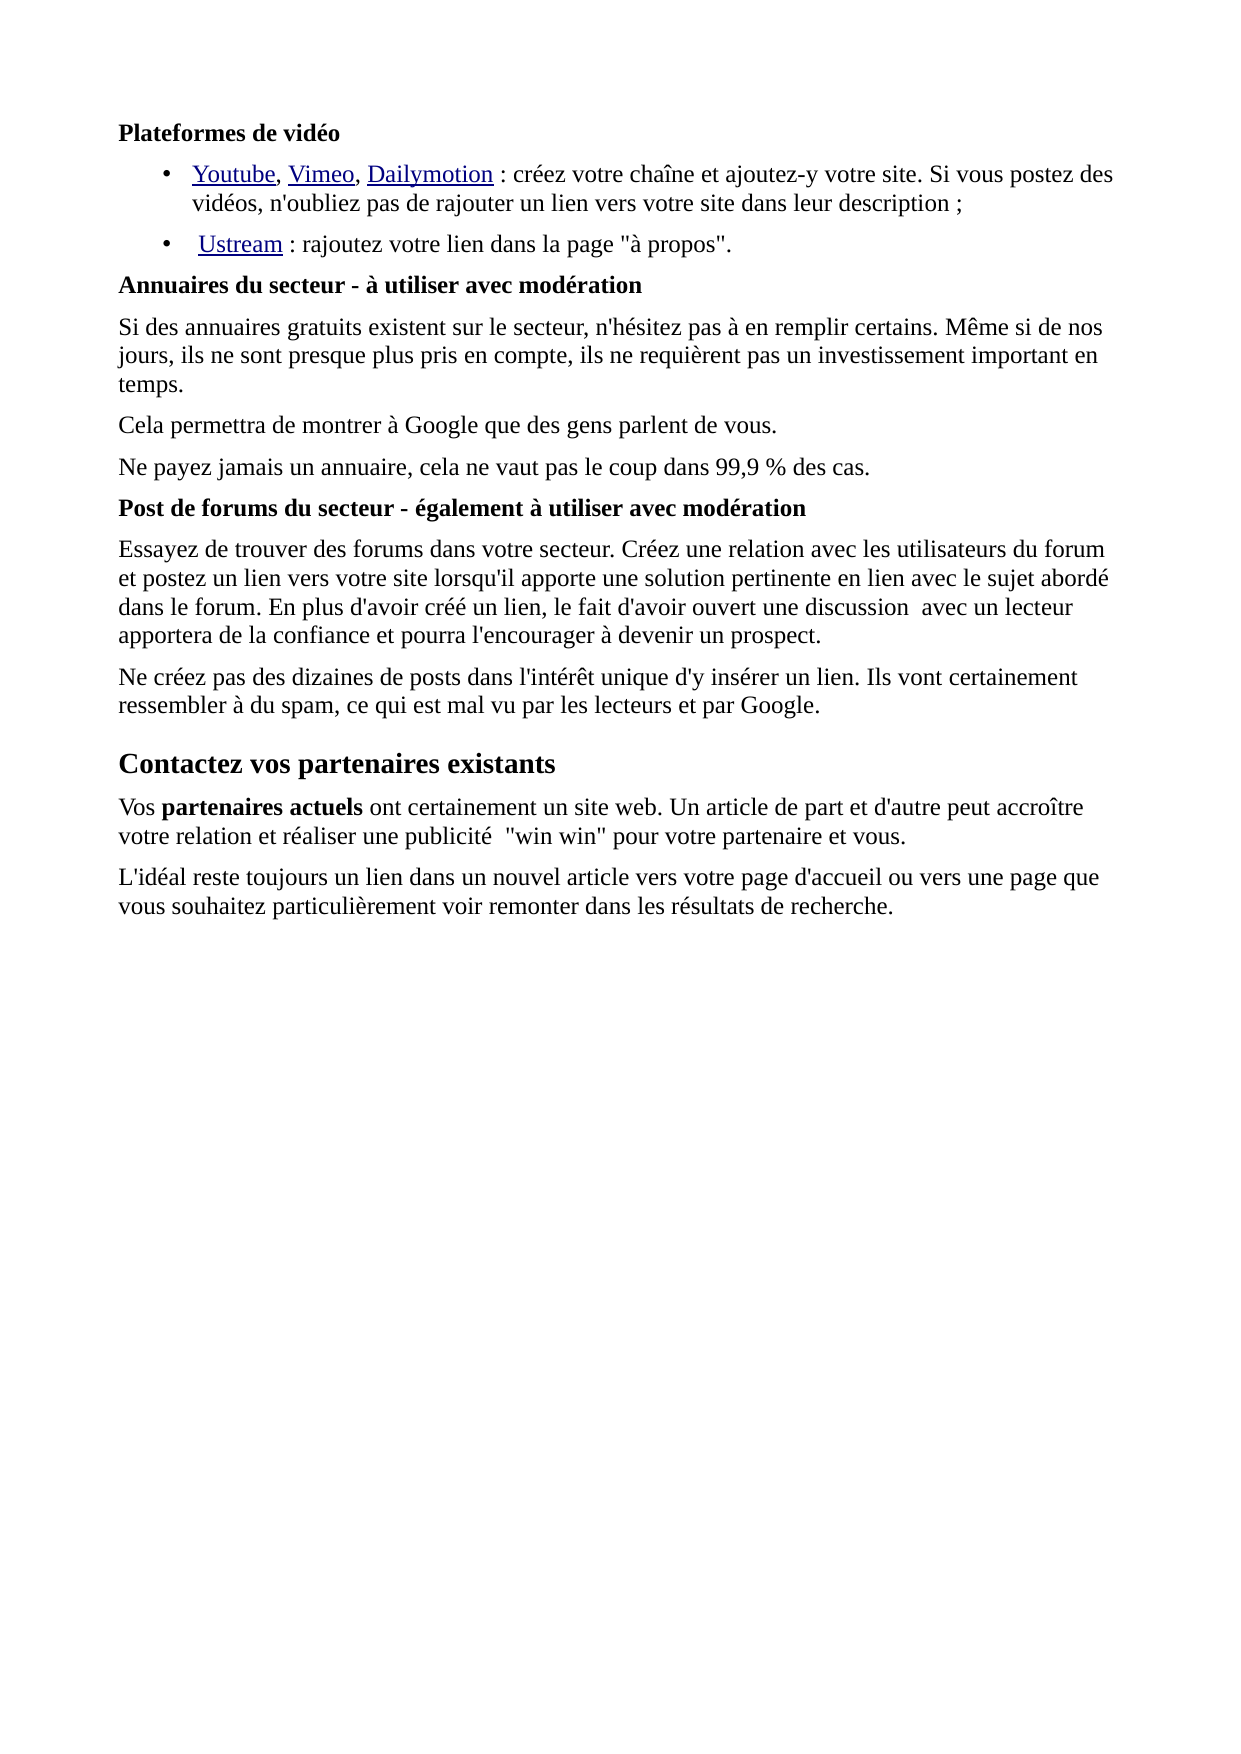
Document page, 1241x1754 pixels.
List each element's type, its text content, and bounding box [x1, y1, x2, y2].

text Si des annuaires gratuits existent sur le secteur, n'hésitez pas à en remplir certains. Même si de nos jours, ils ne sont presque plus pris en compte, ils ne requièrent pas un investissement important en temps. [118, 312, 1122, 398]
list Ustream : rajoutez votre lien dans la page "à propos". [162, 229, 1122, 258]
text Post de forums du secteur - également à utiliser avec modération [118, 493, 1122, 522]
text Essayez de trouver des forums dans votre secteur. Créez une relation avec les utilisateurs du forum et postez un lien vers votre site lorsqu'il apporte une solution pertinente en lien avec le sujet abordé dans le forum. En plus d'avoir créé un lien, le fait d'avoir ouvert une discussion avec un lecteur apportera de la confiance et pourra l'encourager à devenir un prospect. [118, 534, 1122, 649]
text L'idéal reste toujours un lien dans un nouvel article vers votre page d'accueil ou vers une page que vous souhaitez particulièrement voir remonter dans les résultats de recherche. [118, 862, 1122, 920]
text Ne payez jamais un annuaire, cela ne vaut pas le coup dans 99,9 % des cas. [118, 452, 1122, 481]
subtitle Contactez vos partenaires existants [118, 746, 1122, 780]
text Vos partenaires actuels ont certainement un site web. Un article de part et d'autre peut accroître votre relation et réaliser une publicité "win win" pour votre partenaire et vous. [118, 792, 1122, 850]
text Plateformes de vidéo [118, 118, 1122, 147]
text Cela permettra de montrer à Google que des gens parlent de vous. [118, 411, 1122, 439]
text Ne créez pas des dizaines de posts dans l'intérêt unique d'y insérer un lien. Ils vont certainement ressembler à du spam, ce qui est mal vu par les lecteurs et par Google. [118, 662, 1122, 719]
list Youtube, Vimeo, Dailymotion : créez votre chaîne et ajoutez-y votre site. Si vous postez des vidéos, n'oubliez pas de rajouter un lien vers votre site dans leur description ; [162, 159, 1122, 217]
text Annuaires du secteur - à utiliser avec modération [118, 271, 1122, 299]
